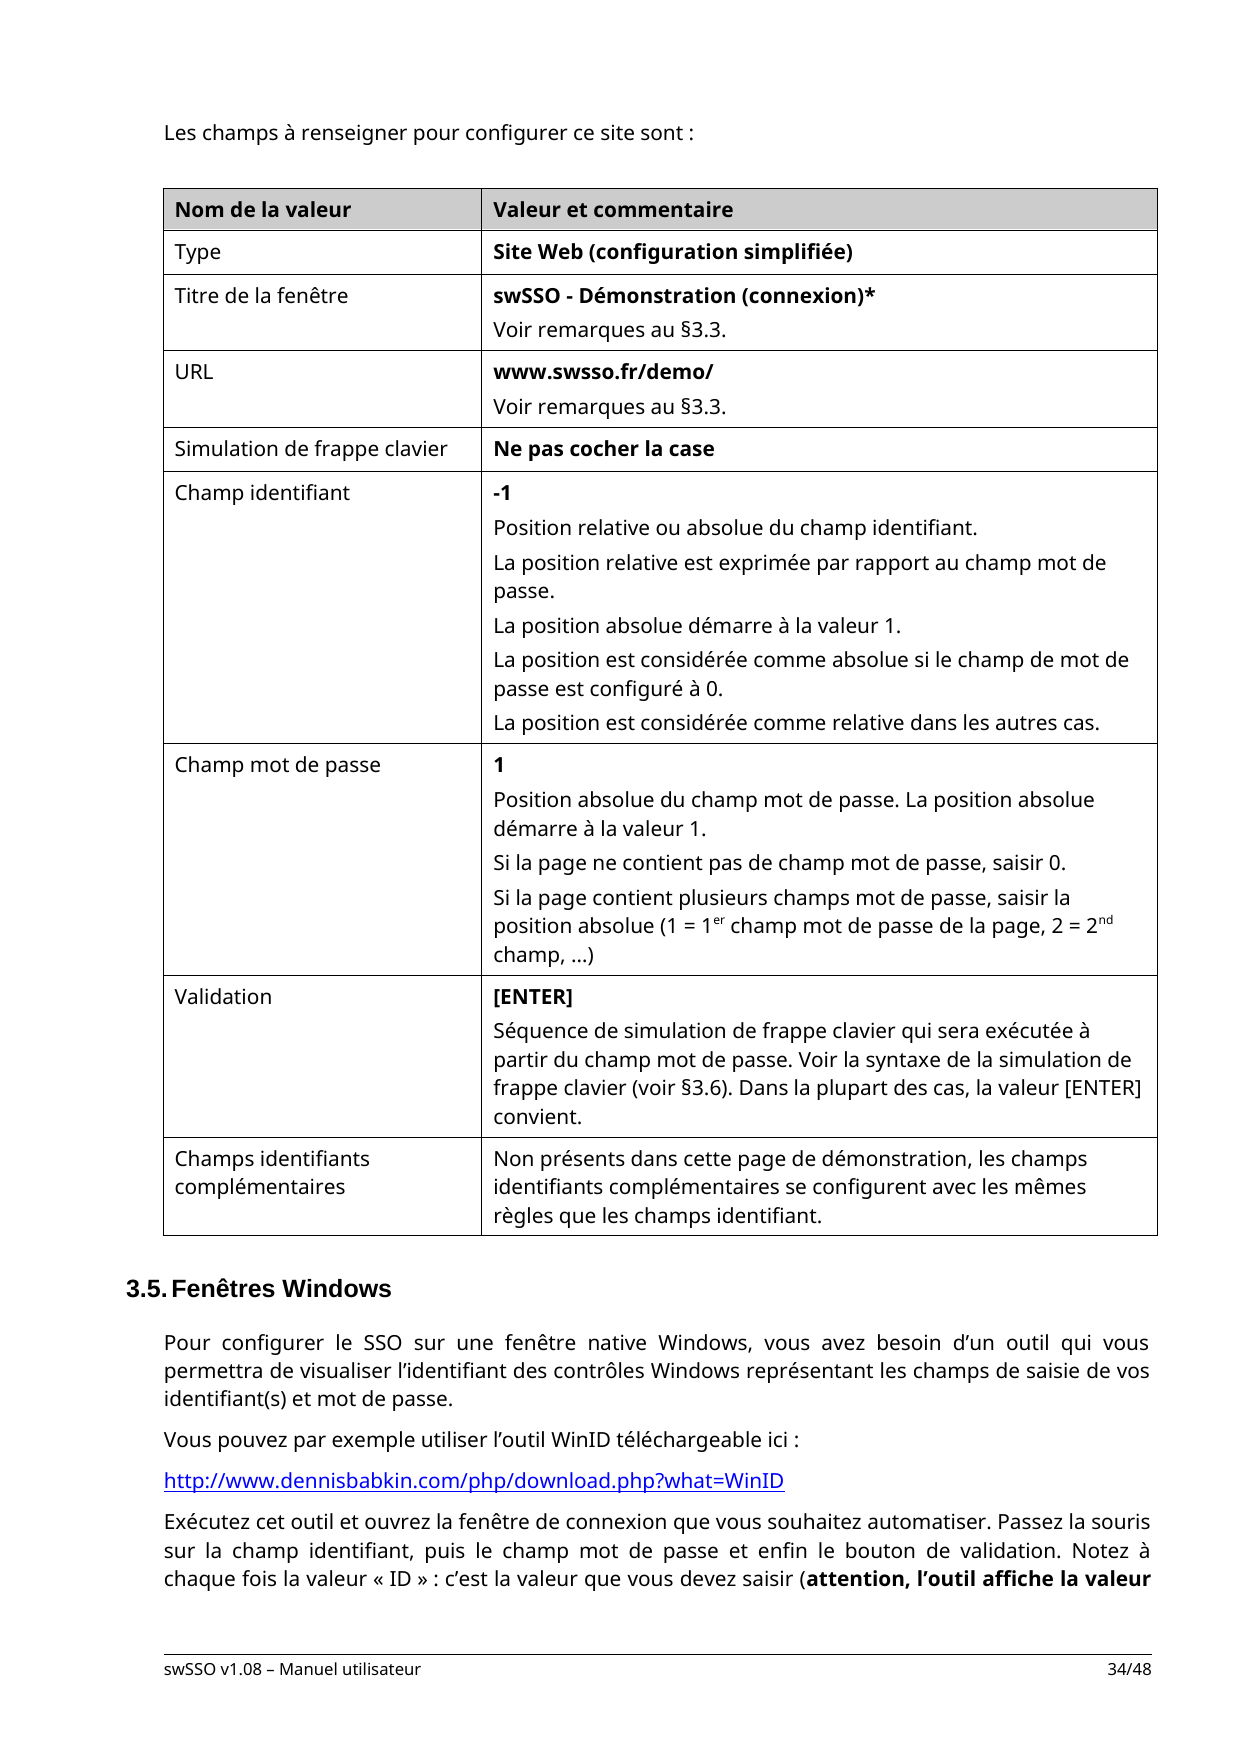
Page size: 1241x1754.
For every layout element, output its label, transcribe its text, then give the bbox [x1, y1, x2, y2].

table_cell Simulation de frappe clavier [164, 428, 481, 471]
table_cell 1 Position absolue du champ mot de passe. La position absolue démarre à la valeur 1. Si la page ne contient pas de champ mot de passe, saisir 0. Si la page contient plusieurs champs mot de passe, saisir la position absolue (1 = 1er champ mot de passe de la page, 2 = 2nd champ, …) [482, 744, 1157, 974]
table_cell -1 Position relative ou absolue du champ identifiant. La position relative est exprimée par rapport au champ mot de passe. La position absolue démarre à la valeur 1. La position est considérée comme absolue si le champ de mot de passe est configuré à 0. La position est considérée comme relative dans les autres cas. [482, 472, 1157, 743]
table_header Nom de la valeur [164, 189, 481, 229]
table_cell Non présents dans cette page de démonstration, les champs identifiants complémentaires se configurent avec les mêmes règles que les champs identifiant. [482, 1138, 1157, 1235]
table_cell Titre de la fenêtre [164, 275, 481, 350]
table_cell Type [164, 231, 481, 273]
table_cell [ENTER] Séquence de simulation de frappe clavier qui sera exécutée à partir du champ mot de passe. Voir la syntaxe de la simulation de frappe clavier (voir §3.6). Dans la plupart des cas, la valeur [ENTER] convient. [482, 976, 1157, 1137]
text Vous pouvez par exemple utiliser l’outil WinID téléchargeable ici : [164, 1426, 1152, 1454]
table_cell Validation [164, 976, 481, 1137]
text Les champs à renseigner pour configurer ce site sont : [164, 118, 1152, 147]
table_cell www.swsso.fr/demo/ Voir remarques au §3.3. [482, 351, 1157, 427]
text http://www.dennisbabkin.com/php/download.php?what=WinID [164, 1466, 1152, 1495]
table_cell Champ identifiant [164, 472, 481, 743]
text Exécutez cet outil et ouvrez la fenêtre de connexion que vous souhaitez automatiser. Passez la souris sur la champ identifiant, puis le champ mot de passe et enfin le bouton de validation. Notez à chaque fois la valeur « ID » : c’est la valeur que vous devez saisir (attention, l’outil affiche la valeur [164, 1507, 1152, 1593]
table_cell Champ mot de passe [164, 744, 481, 974]
table_cell URL [164, 351, 481, 427]
subtitle Fenêtres Windows [126, 1274, 1152, 1303]
table_cell Site Web (configuration simplifiée) [482, 231, 1157, 273]
table_cell swSSO - Démonstration (connexion)* Voir remarques au §3.3. [482, 275, 1157, 350]
table_cell Ne pas cocher la case [482, 428, 1157, 471]
text Pour configurer le SSO sur une fenêtre native Windows, vous avez besoin d’un outil qui vous permettra de visualiser l’identifiant des contrôles Windows représentant les champs de saisie de vos identifiant(s) et mot de passe. [164, 1328, 1152, 1413]
table_cell Champs identifiants complémentaires [164, 1138, 481, 1235]
table_header Valeur et commentaire [482, 189, 1157, 229]
